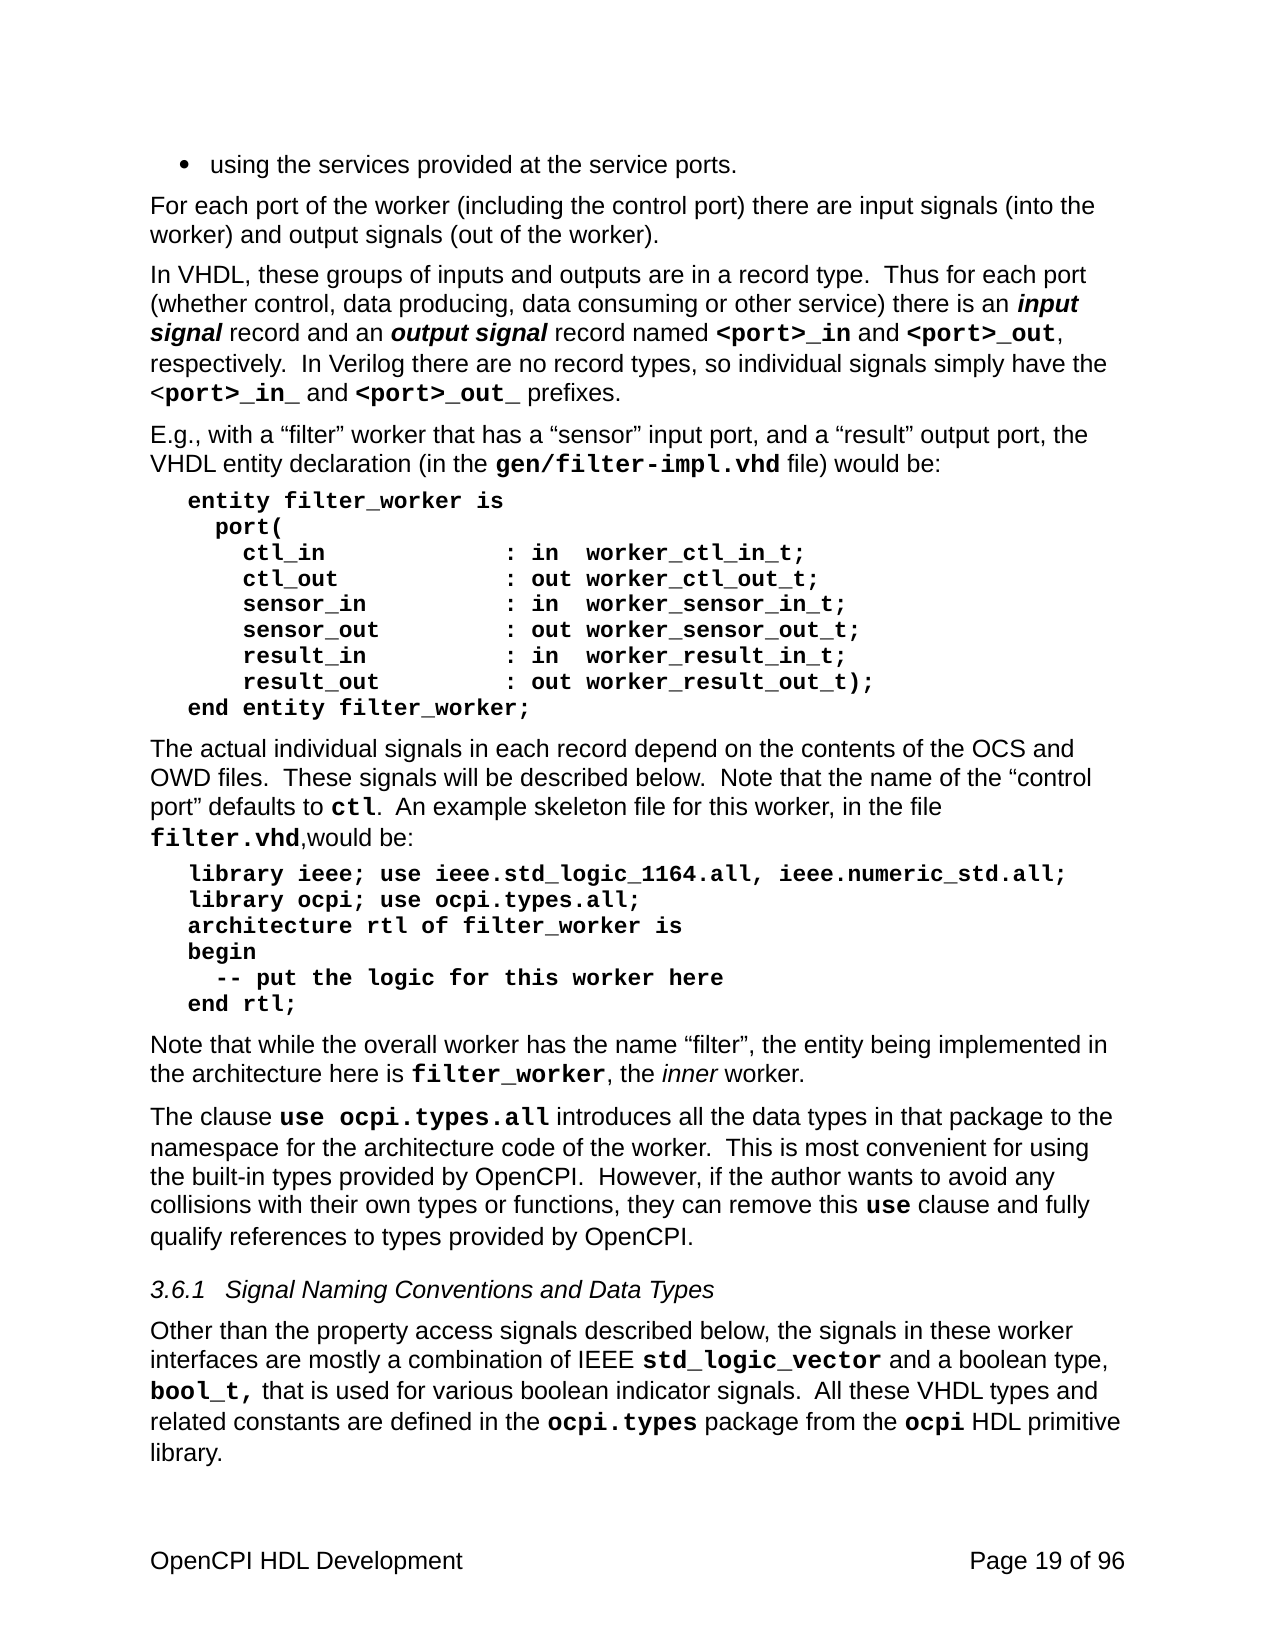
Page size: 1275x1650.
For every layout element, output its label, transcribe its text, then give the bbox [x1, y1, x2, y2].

text Other than the property access signals described below, the signals in these worker interfaces are mostly a combination of IEEE std_logic_vector and a boolean type, bool_t, that is used for various boolean indicator signals. All these VHDL types and related constants are defined in the ocpi.types package from the ocpi HDL primitive library. [150, 1316, 1125, 1466]
text For each port of the worker (including the control port) there are input signals (into the worker) and output signals (out of the worker). [150, 191, 1125, 248]
list using the services provided at the service ports. [180, 150, 1125, 179]
text The clause use ocpi.types.all introduces all the data types in that package to the namespace for the architecture code of the worker. This is most convenient for using the built-in types provided by OpenCPI. However, if the author wants to avoid any collisions with their own types or functions, they can remove this use clause and fully qualify references to types provided by OpenCPI. [150, 1102, 1125, 1250]
text The actual individual signals in each record depend on the contents of the OCS and OWD files. These signals will be described below. Note that the name of the “control port” defaults to ctl. An example skeleton file for this worker, in the file filter.vhd,would be: [150, 734, 1125, 854]
text library ieee; use ieee.std_logic_1164.all, ieee.numeric_std.all; library ocpi; use ocpi.types.all; architecture rtl of filter_worker is begin -- put the logic for this worker here end rtl; [187, 863, 1125, 1018]
text E.g., with a “filter” worker that has a “sensor” input port, and a “result” output port, the VHDL entity declaration (in the gen/filter-impl.vhd file) would be: [150, 420, 1125, 480]
text entity filter_worker is port( ctl_in : in worker_ctl_in_t; ctl_out : out worker_ctl_out_t; sensor_in : in worker_sensor_in_t; sensor_out : out worker_sensor_out_t; result_in : in worker_result_in_t; result_out : out worker_result_out_t); end entity filter_worker; [187, 489, 1125, 722]
text In VHDL, these groups of inputs and outputs are in a record type. Thus for each port (whether control, data producing, data consuming or other service) there is an input signal record and an output signal record named <port>_in and <port>_out, respectively. In Verilog there are no record types, so individual signals simply have the <port>_in_ and <port>_out_ prefixes. [150, 260, 1125, 408]
text Note that while the overall worker has the name “filter”, the entity being implemented in the architecture here is filter_worker, the inner worker. [150, 1030, 1125, 1090]
subtitle Signal Naming Conventions and Data Types [150, 1275, 1125, 1304]
